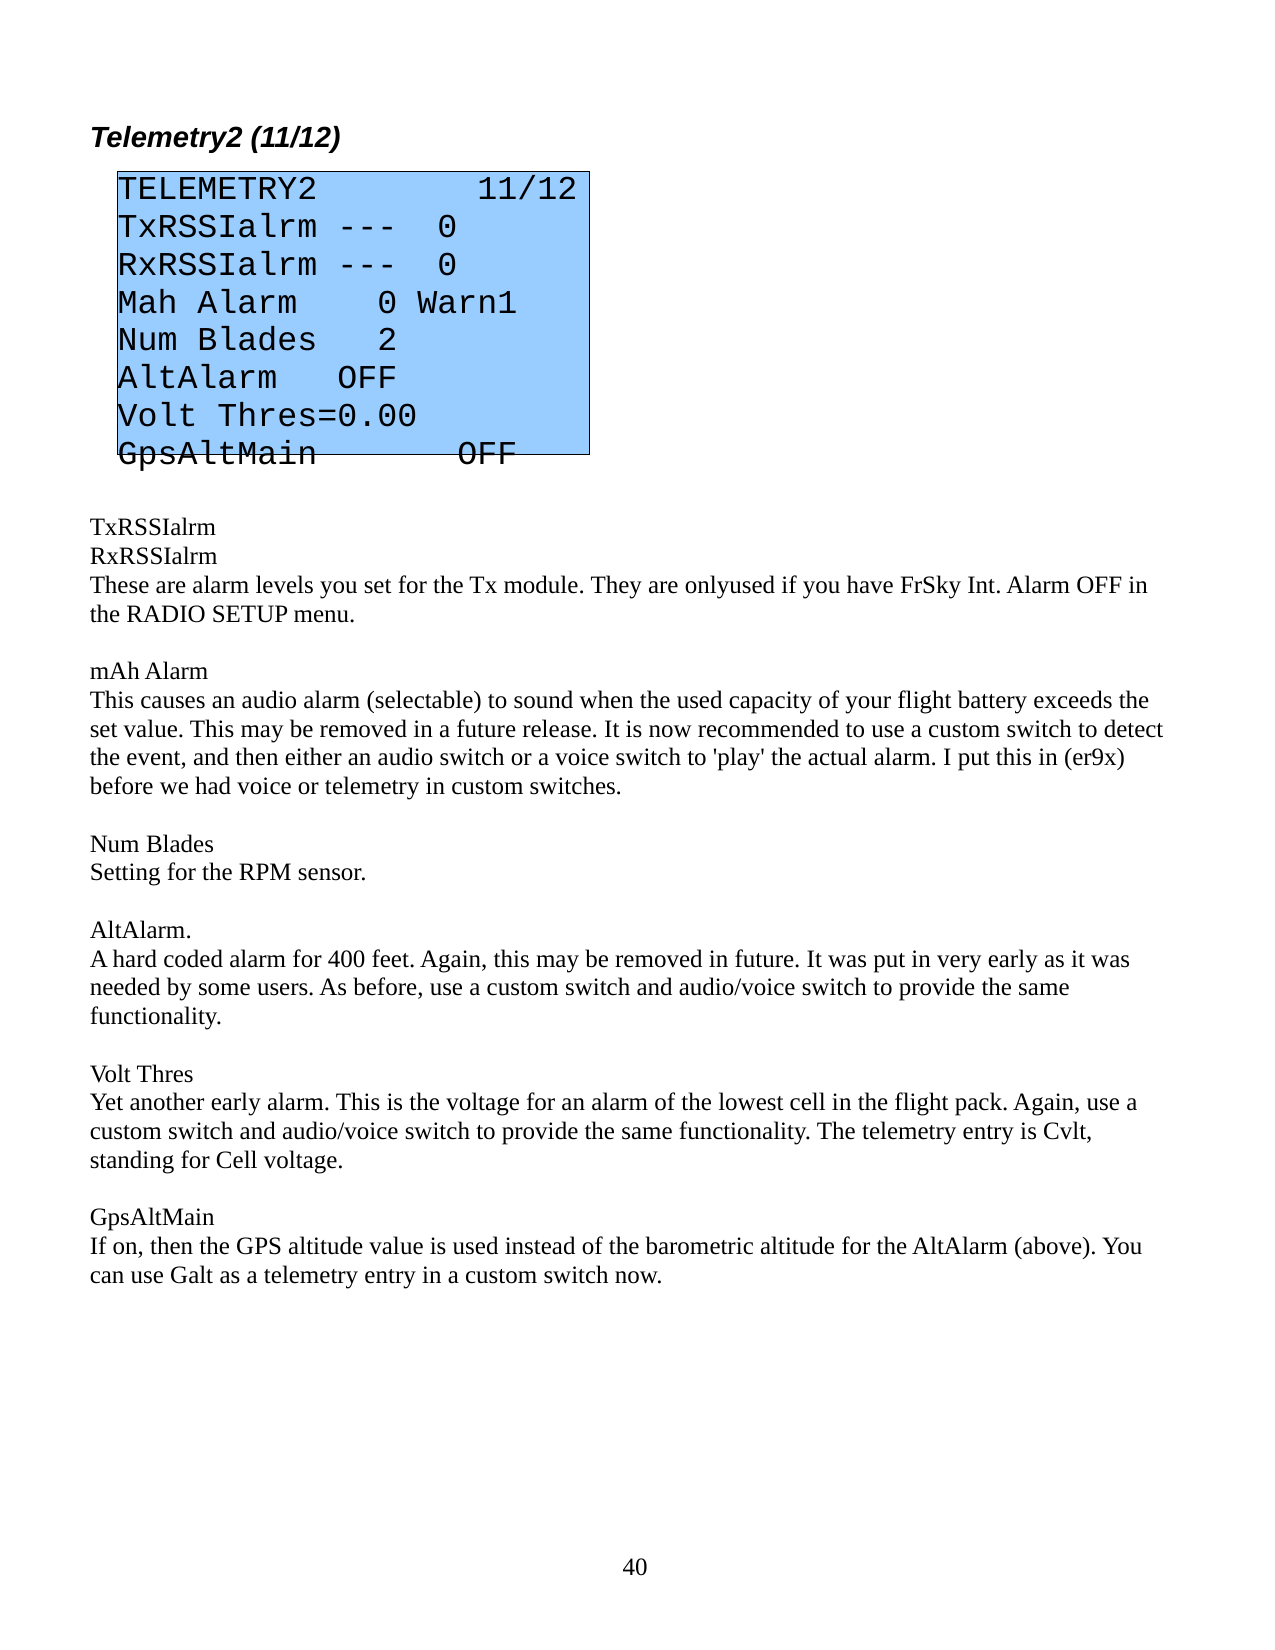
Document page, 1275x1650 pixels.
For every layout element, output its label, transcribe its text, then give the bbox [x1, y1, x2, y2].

subtitle Telemetry2 (11/12) [89, 120, 1180, 153]
text TxRSSIalrm RxRSSIalrm These are alarm levels you set for the Tx module. They are onlyused if you have FrSky Int. Alarm OFF in the RADIO SETUP menu. mAh Alarm This causes an audio alarm (selectable) to sound when the used capacity of your flight battery exceeds the set value. This may be removed in a future release. It is now recommended to use a custom switch to detect the event, and then either an audio switch or a voice switch to 'play' the actual alarm. I put this in (er9x) before we had voice or telemetry in custom switches. Num Blades Setting for the RPM sensor. AltAlarm. A hard coded alarm for 400 feet. Again, this may be removed in future. It was put in very early as it was needed by some users. As before, use a custom switch and audio/voice switch to provide the same functionality. Volt Thres Yet another early alarm. This is the voltage for an alarm of the lowest cell in the flight pack. Again, use a custom switch and audio/voice switch to provide the same functionality. The telemetry entry is Cvlt, standing for Cell voltage. GpsAltMain If on, then the GPS altitude value is used instead of the barometric altitude for the AltAlarm (above). You can use Galt as a telemetry entry in a custom switch now. [89, 512, 1180, 1289]
